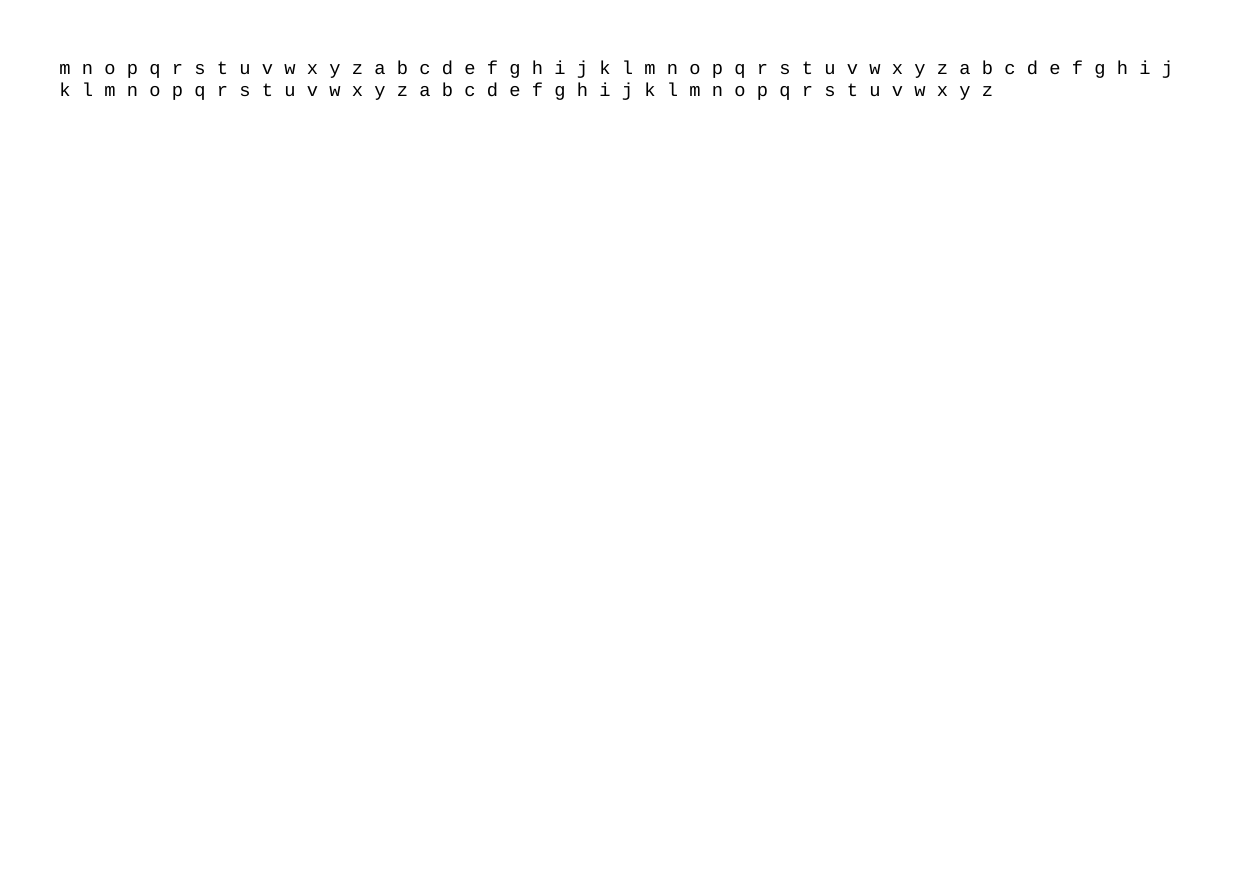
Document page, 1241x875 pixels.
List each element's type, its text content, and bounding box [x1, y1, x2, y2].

text m n o p q r s t u v w x y z a b c d e f g h i j k l m n o p q r s t u v w x y z a b c d e f g h i j k l m n o p q r s t u v w x y z a b c d e f g h i j k l m n o p q r s t u v w x y z [59, 59, 1181, 102]
